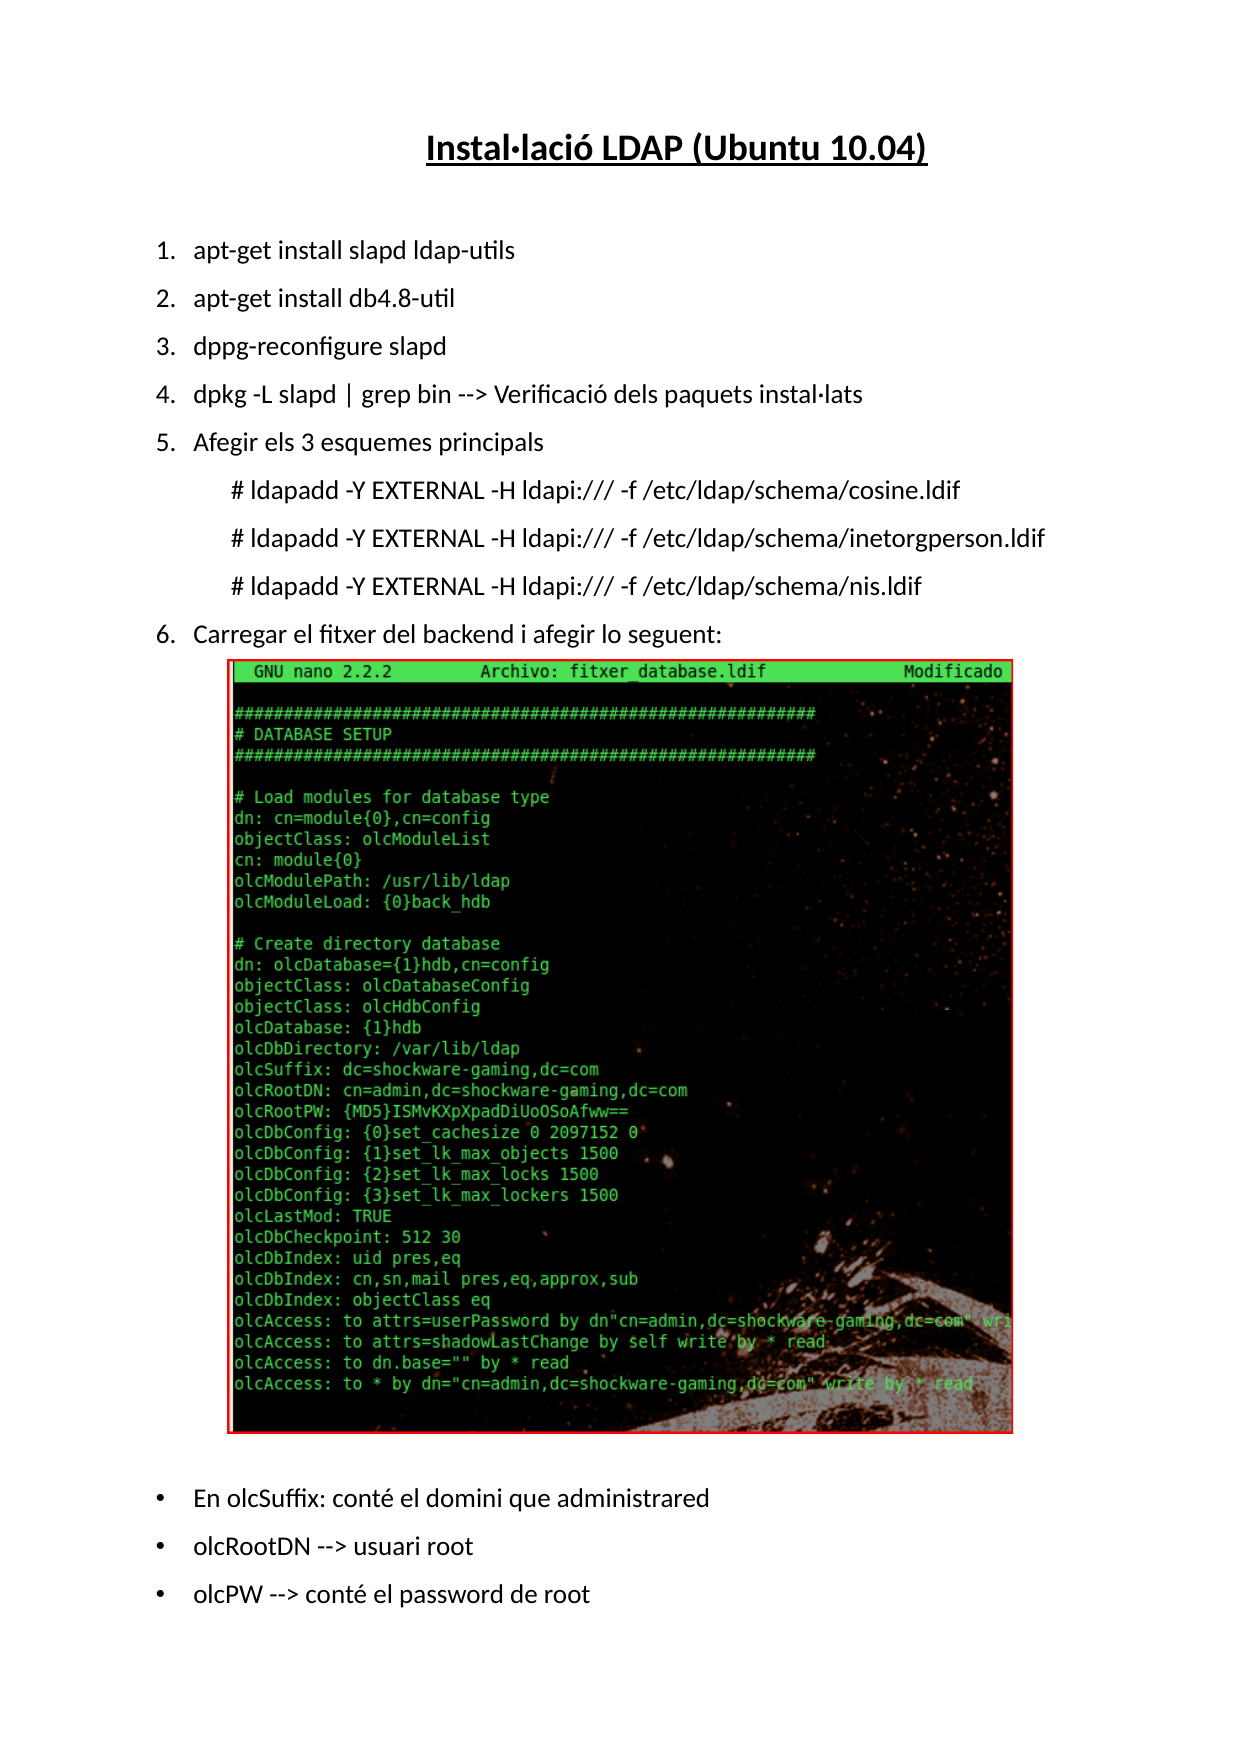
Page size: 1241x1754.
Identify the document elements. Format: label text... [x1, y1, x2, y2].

list # ldapadd -Y EXTERNAL -H ldapi:/// -f /etc/ldap/schema/inetorgperson.ldif [193, 521, 1122, 554]
list Instal·lació LDAP (Ubuntu 10.04) [193, 124, 1122, 170]
list olcRootDN --> usuari root [156, 1529, 1122, 1562]
list # ldapadd -Y EXTERNAL -H ldapi:/// -f /etc/ldap/schema/cosine.ldif [193, 473, 1122, 506]
list Carregar el fitxer del backend i afegir lo seguent: [156, 617, 1122, 650]
list Afegir els 3 esquemes principals [156, 425, 1122, 458]
list dppg-reconfigure slapd [156, 329, 1122, 362]
list olcPW --> conté el password de root [156, 1577, 1122, 1610]
list dpkg -L slapd | grep bin --> Verificació dels paquets instal·lats [156, 377, 1122, 410]
picture [227, 659, 1014, 1434]
list apt-get install db4.8-util [156, 281, 1122, 314]
list apt-get install slapd ldap-utils [156, 233, 1122, 266]
list En olcSuffix: conté el domini que administrared [156, 1481, 1122, 1514]
list # ldapadd -Y EXTERNAL -H ldapi:/// -f /etc/ldap/schema/nis.ldif [193, 569, 1122, 602]
